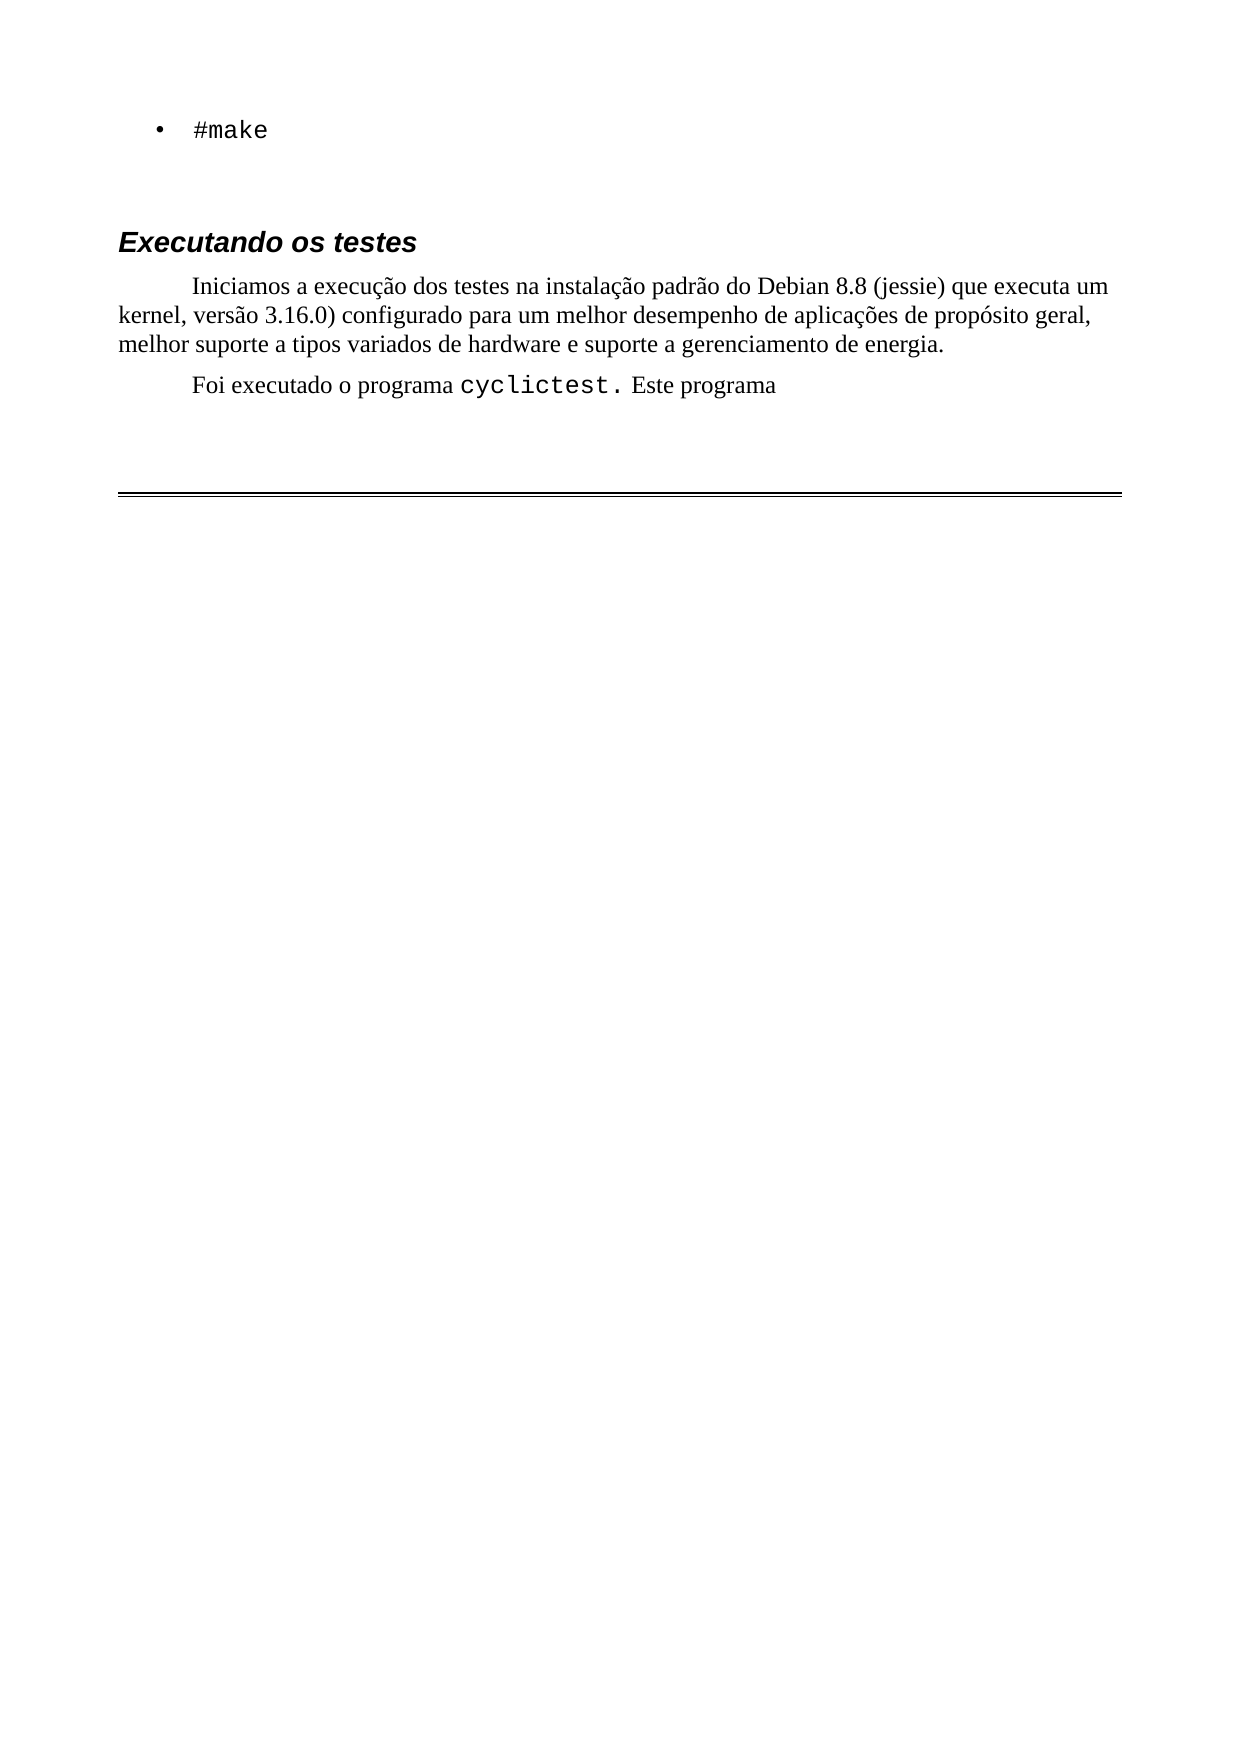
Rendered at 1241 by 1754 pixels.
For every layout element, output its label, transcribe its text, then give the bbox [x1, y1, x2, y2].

subtitle Executando os testes [118, 225, 1122, 259]
list #make [156, 118, 1122, 146]
text Foi executado o programa cyclictest. Este programa [118, 370, 1122, 401]
text Iniciamos a execução dos testes na instalação padrão do Debian 8.8 (jessie) que executa um kernel, versão 3.16.0) configurado para um melhor desempenho de aplicações de propósito geral, melhor suporte a tipos variados de hardware e suporte a gerenciamento de energia. [118, 271, 1122, 357]
